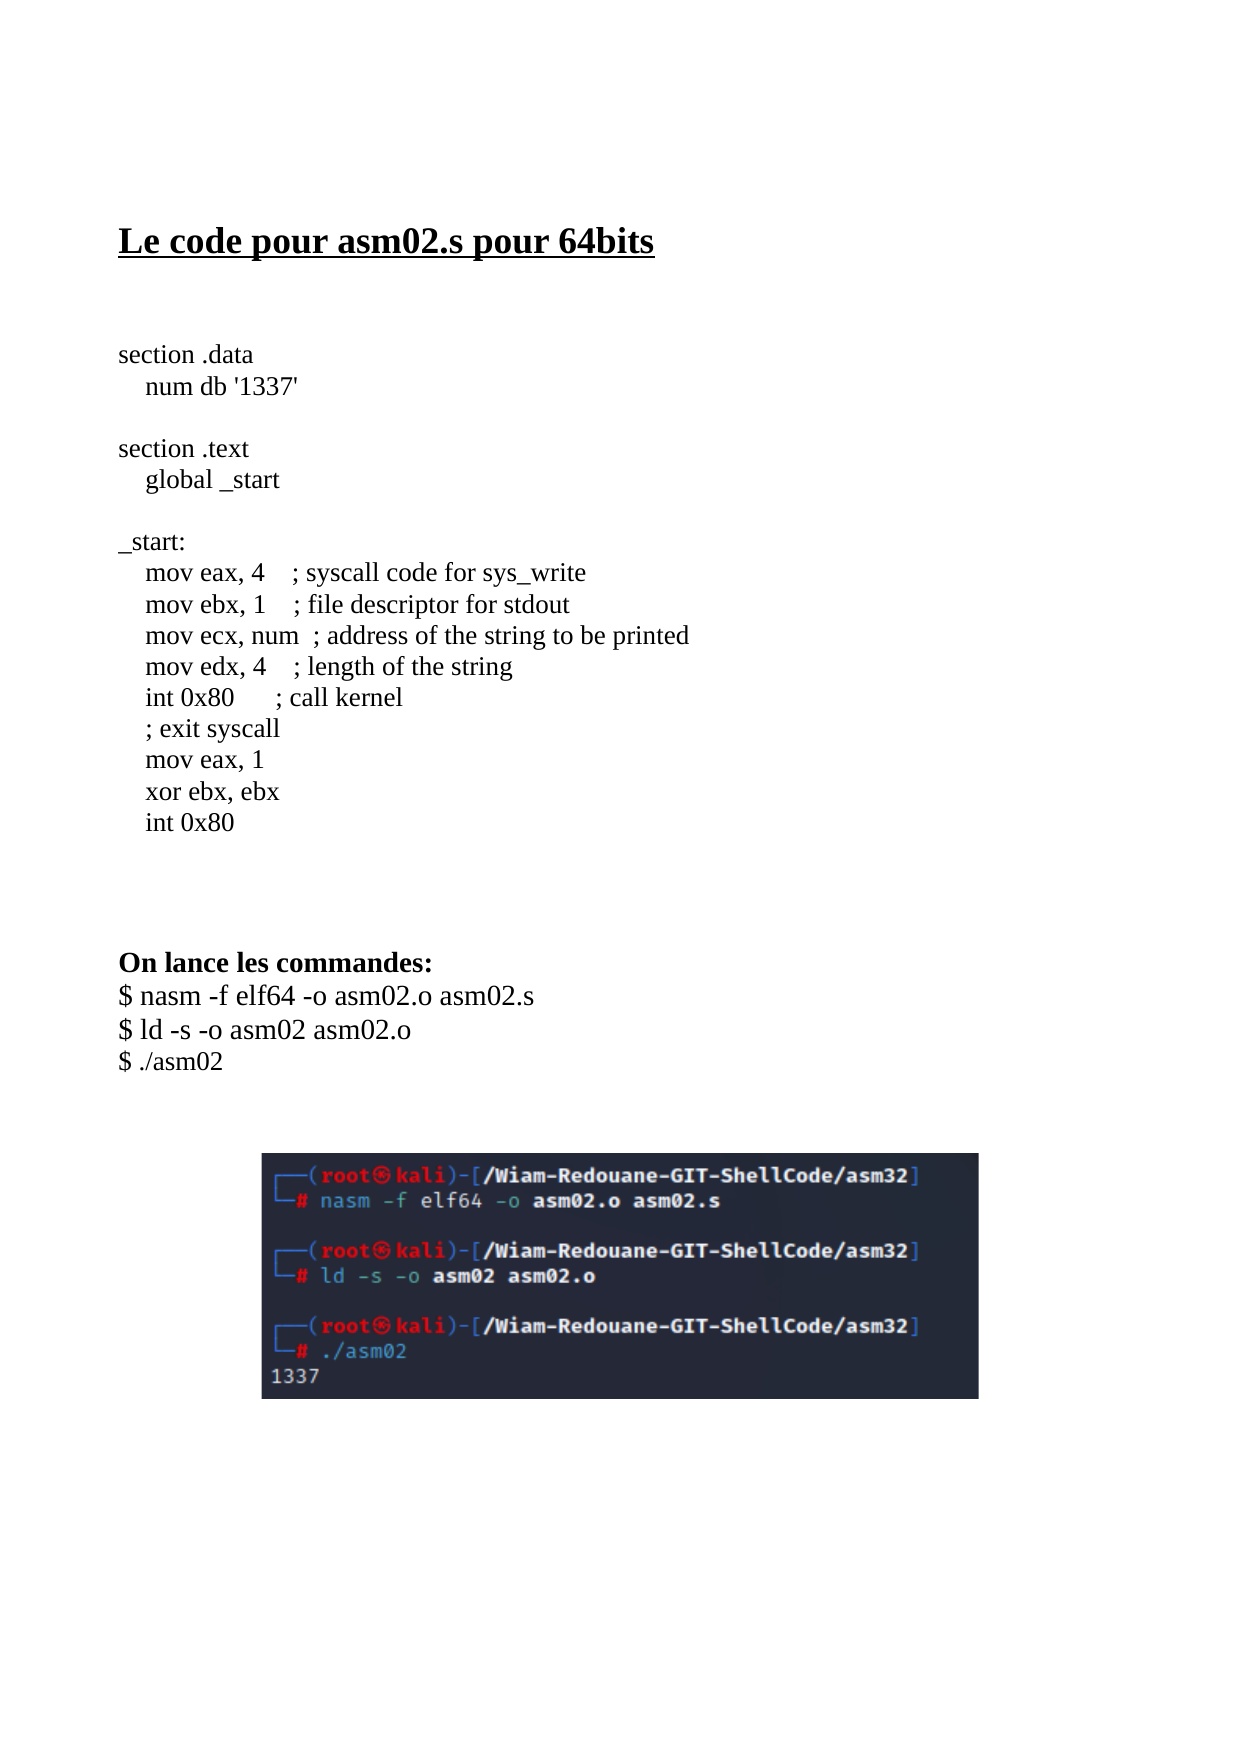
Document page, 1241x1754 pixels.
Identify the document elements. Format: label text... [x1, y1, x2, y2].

text ; exit syscall [118, 712, 1122, 743]
text section .text [118, 432, 1122, 463]
text num db '1337' [118, 370, 1122, 401]
text mov eax, 4 ; syscall code for sys_write [118, 557, 1122, 588]
text mov eax, 1 [118, 743, 1122, 774]
text global _start [118, 463, 1122, 494]
text $ ./asm02 [118, 1045, 1122, 1076]
text mov ecx, num ; address of the string to be printed [118, 619, 1122, 650]
text _start: [118, 525, 1122, 557]
text int 0x80 ; call kernel [118, 681, 1122, 712]
text Le code pour asm02.s pour 64bits [118, 219, 1122, 262]
text $ nasm -f elf64 -o asm02.o asm02.s [118, 978, 1122, 1012]
text $ ld -s -o asm02 asm02.o [118, 1012, 1122, 1045]
text int 0x80 [118, 806, 1122, 837]
text mov edx, 4 ; length of the string [118, 650, 1122, 681]
text section .data [118, 338, 1122, 370]
text mov ebx, 1 ; file descriptor for stdout [118, 588, 1122, 619]
text xor ebx, ebx [118, 774, 1122, 806]
text On lance les commandes: [118, 945, 1122, 978]
picture [261, 1153, 979, 1399]
